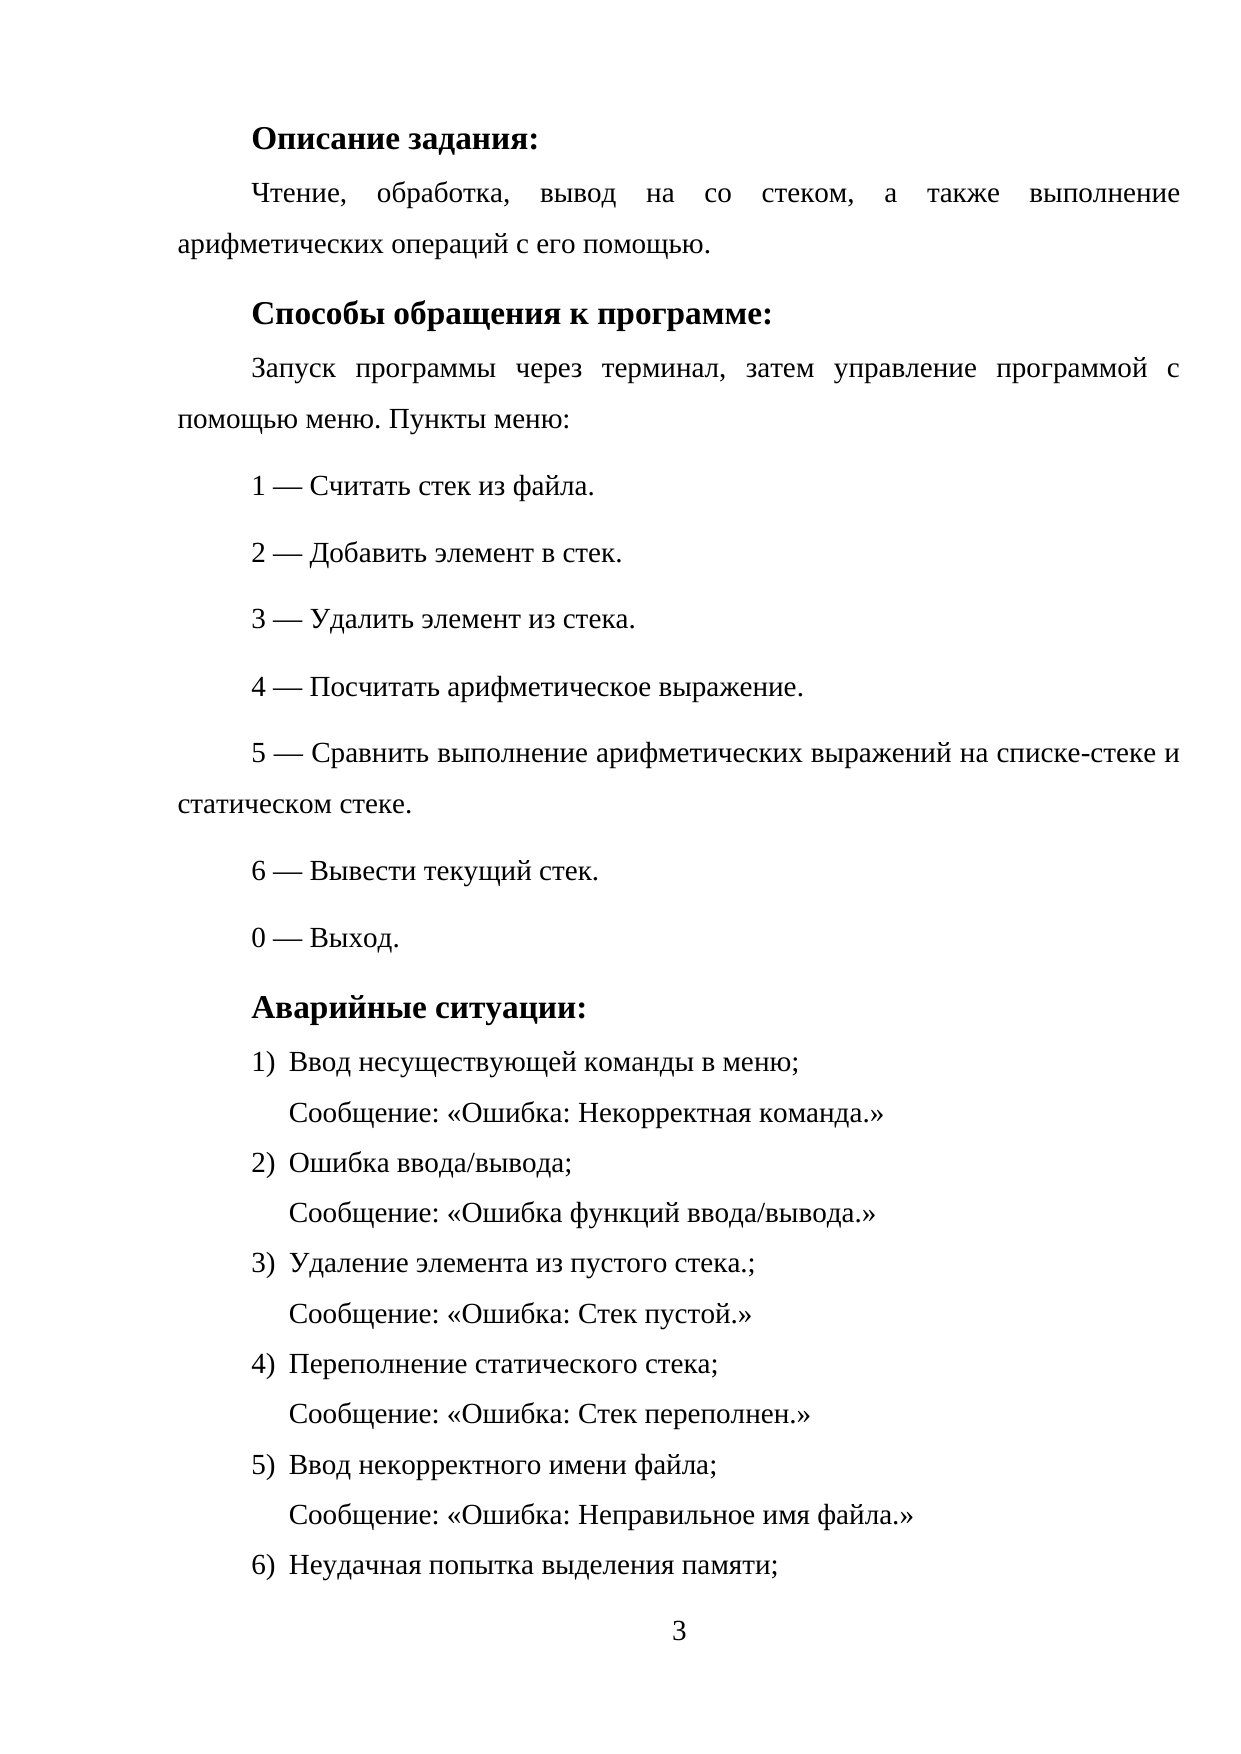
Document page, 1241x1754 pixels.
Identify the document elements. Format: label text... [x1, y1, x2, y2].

list Сообщение: «Ошибка: Некорректная команда.» [251, 1095, 1181, 1128]
text 1 — Считать стек из файла. [177, 468, 1181, 501]
list Удаление элемента из пустого стека.; [251, 1246, 1181, 1279]
list Неудачная попытка выделения памяти; [251, 1547, 1181, 1581]
text 4 — Посчитать арифметическое выражение. [177, 669, 1181, 702]
text Чтение, обработка, вывод на со стеком, а также выполнение арифметических операций с его помощью. [177, 176, 1181, 259]
list Сообщение: «Ошибка: Неправильное имя файла.» [251, 1497, 1181, 1531]
list Переполнение статического стека; [251, 1346, 1181, 1380]
text 2 — Добавить элемент в стек. [177, 535, 1181, 568]
text 0 — Выход. [177, 920, 1181, 953]
subtitle Способы обращения к программе: [177, 293, 1181, 331]
text Запуск программы через терминал, затем управление программой с помощью меню. Пункты меню: [177, 350, 1181, 434]
text 5 — Сравнить выполнение арифметических выражений на списке-стеке и статическом стеке. [177, 736, 1181, 819]
list Сообщение: «Ошибка: Стек переполнен.» [251, 1397, 1181, 1430]
list Ввод несуществующей команды в меню; [251, 1044, 1181, 1078]
list Сообщение: «Ошибка функций ввода/вывода.» [251, 1195, 1181, 1229]
text 3 — Удалить элемент из стека. [177, 602, 1181, 635]
subtitle Аварийные ситуации: [177, 987, 1181, 1025]
list Ошибка ввода/вывода; [251, 1145, 1181, 1178]
subtitle Описание задания: [177, 118, 1181, 156]
list Ввод некорректного имени файла; [251, 1447, 1181, 1480]
text 6 — Вывести текущий стек. [177, 853, 1181, 886]
list Сообщение: «Ошибка: Стек пустой.» [251, 1296, 1181, 1329]
